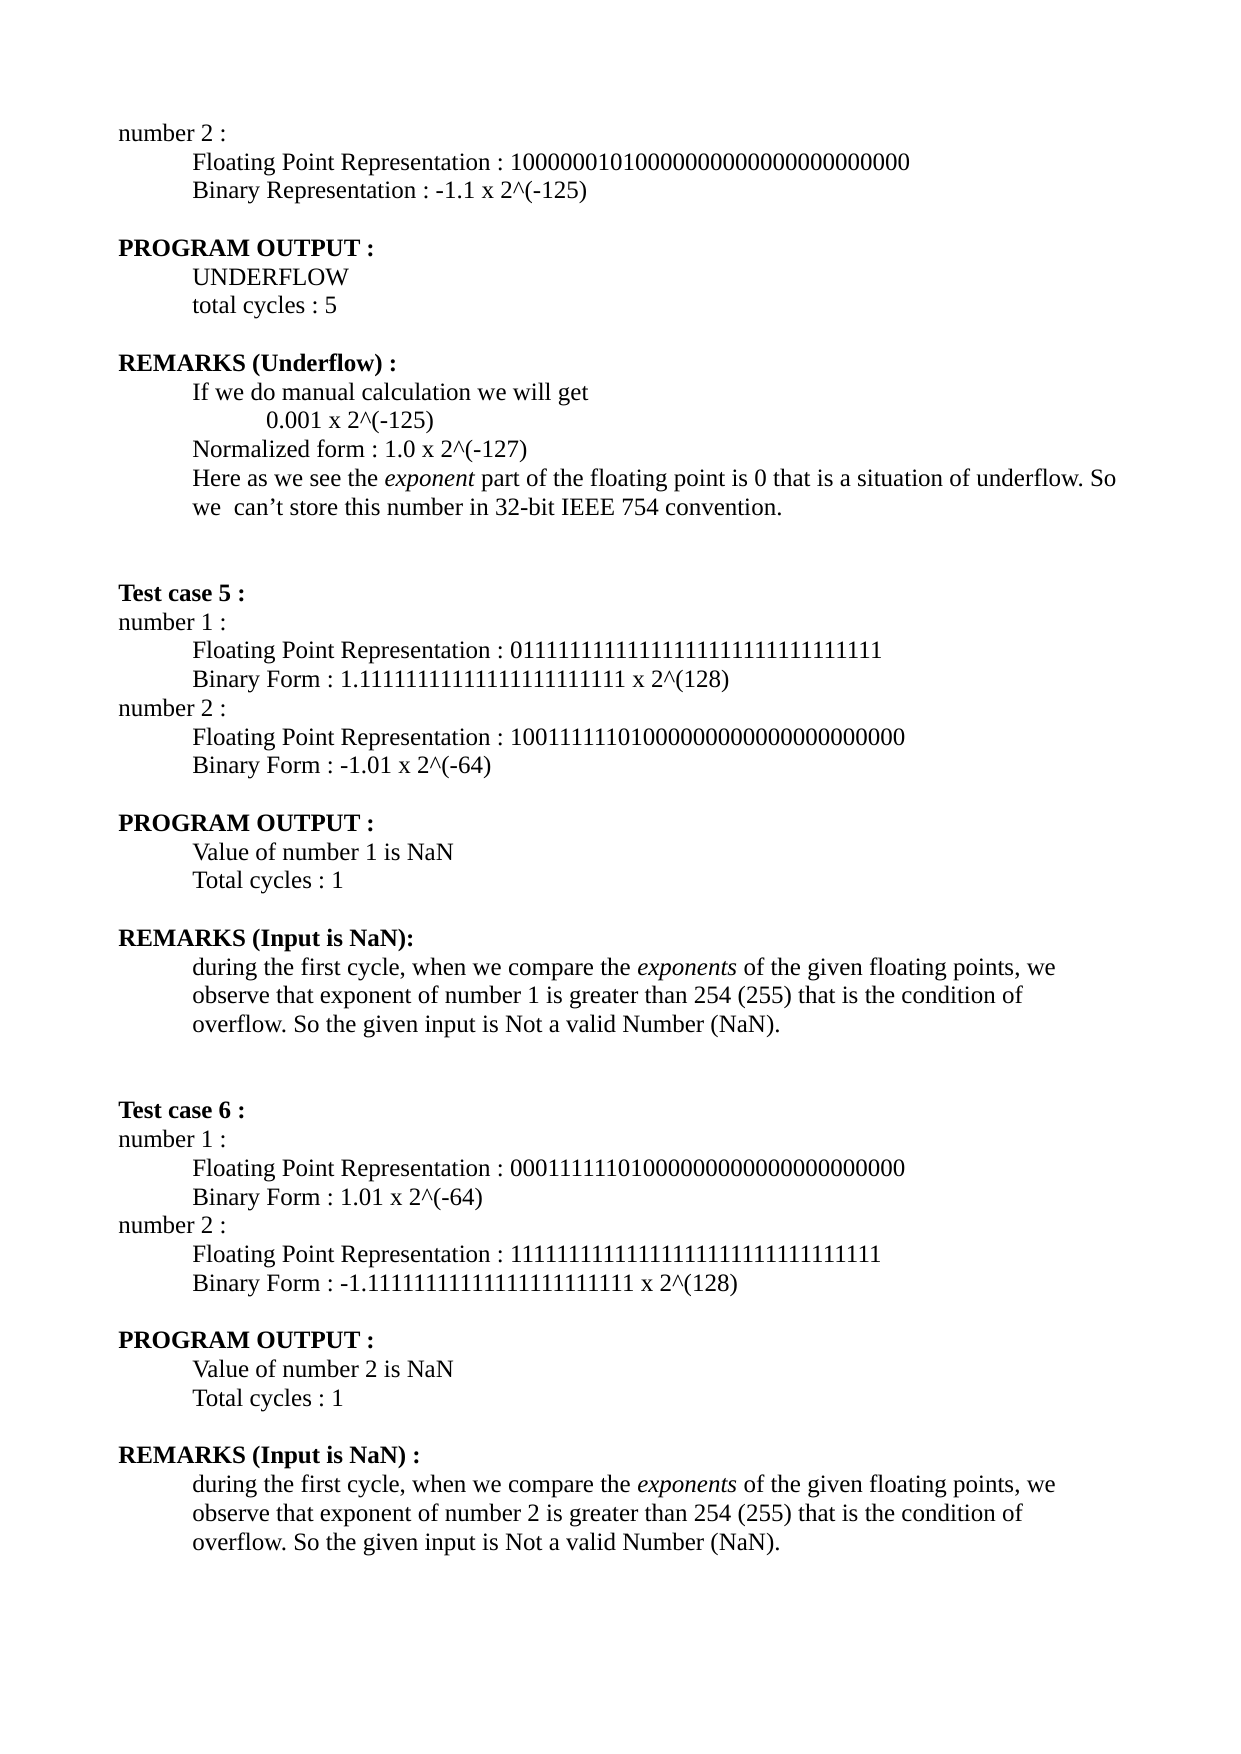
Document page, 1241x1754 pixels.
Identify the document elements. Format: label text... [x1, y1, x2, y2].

text REMARKS (Input is NaN): [118, 923, 1122, 952]
text Floating Point Representation : 10000001010000000000000000000000 [118, 147, 1122, 176]
text Value of number 2 is NaN [118, 1354, 1122, 1383]
text Binary Form : 1.01 x 2^(-64) [118, 1182, 1122, 1211]
text Value of number 1 is NaN [118, 837, 1122, 866]
text during the first cycle, when we compare the exponents of the given floating points, we observe that exponent of number 1 is greater than 254 (255) that is the condition of overflow. So the given input is Not a valid Number (NaN). [118, 952, 1122, 1038]
text Test case 5 : [118, 578, 1122, 607]
text Floating Point Representation : 01111111111111111111111111111111 [118, 636, 1122, 664]
text REMARKS (Input is NaN) : [118, 1441, 1122, 1469]
text number 1 : [118, 607, 1122, 636]
text Total cycles : 1 [118, 866, 1122, 894]
text UNDERFLOW [118, 262, 1122, 291]
text If we do manual calculation we will get [118, 377, 1122, 406]
text Test case 6 : [118, 1096, 1122, 1124]
text Floating Point Representation : 11111111111111111111111111111111 [118, 1239, 1122, 1268]
text Here as we see the exponent part of the floating point is 0 that is a situation of underflow. So we can’t store this number in 32-bit IEEE 754 convention. [118, 463, 1122, 521]
text Binary Form : -1.01 x 2^(-64) [118, 751, 1122, 779]
text total cycles : 5 [118, 291, 1122, 319]
text number 2 : [118, 118, 1122, 147]
text during the first cycle, when we compare the exponents of the given floating points, we observe that exponent of number 2 is greater than 254 (255) that is the condition of overflow. So the given input is Not a valid Number (NaN). [118, 1469, 1122, 1556]
text Total cycles : 1 [118, 1383, 1122, 1412]
text Binary Form : -1.11111111111111111111111 x 2^(128) [118, 1268, 1122, 1297]
text Binary Form : 1.11111111111111111111111 x 2^(128) [118, 664, 1122, 693]
text REMARKS (Underflow) : [118, 348, 1122, 377]
text PROGRAM OUTPUT : [118, 808, 1122, 837]
text number 2 : [118, 693, 1122, 722]
text Normalized form : 1.0 x 2^(-127) [118, 434, 1122, 463]
text Floating Point Representation : 00011111101000000000000000000000 [118, 1153, 1122, 1182]
text number 2 : [118, 1211, 1122, 1239]
text Binary Representation : -1.1 x 2^(-125) [118, 176, 1122, 204]
text number 1 : [118, 1124, 1122, 1153]
text PROGRAM OUTPUT : [118, 1326, 1122, 1354]
text 0.001 x 2^(-125) [118, 406, 1122, 434]
text Floating Point Representation : 10011111101000000000000000000000 [118, 722, 1122, 751]
text PROGRAM OUTPUT : [118, 233, 1122, 262]
